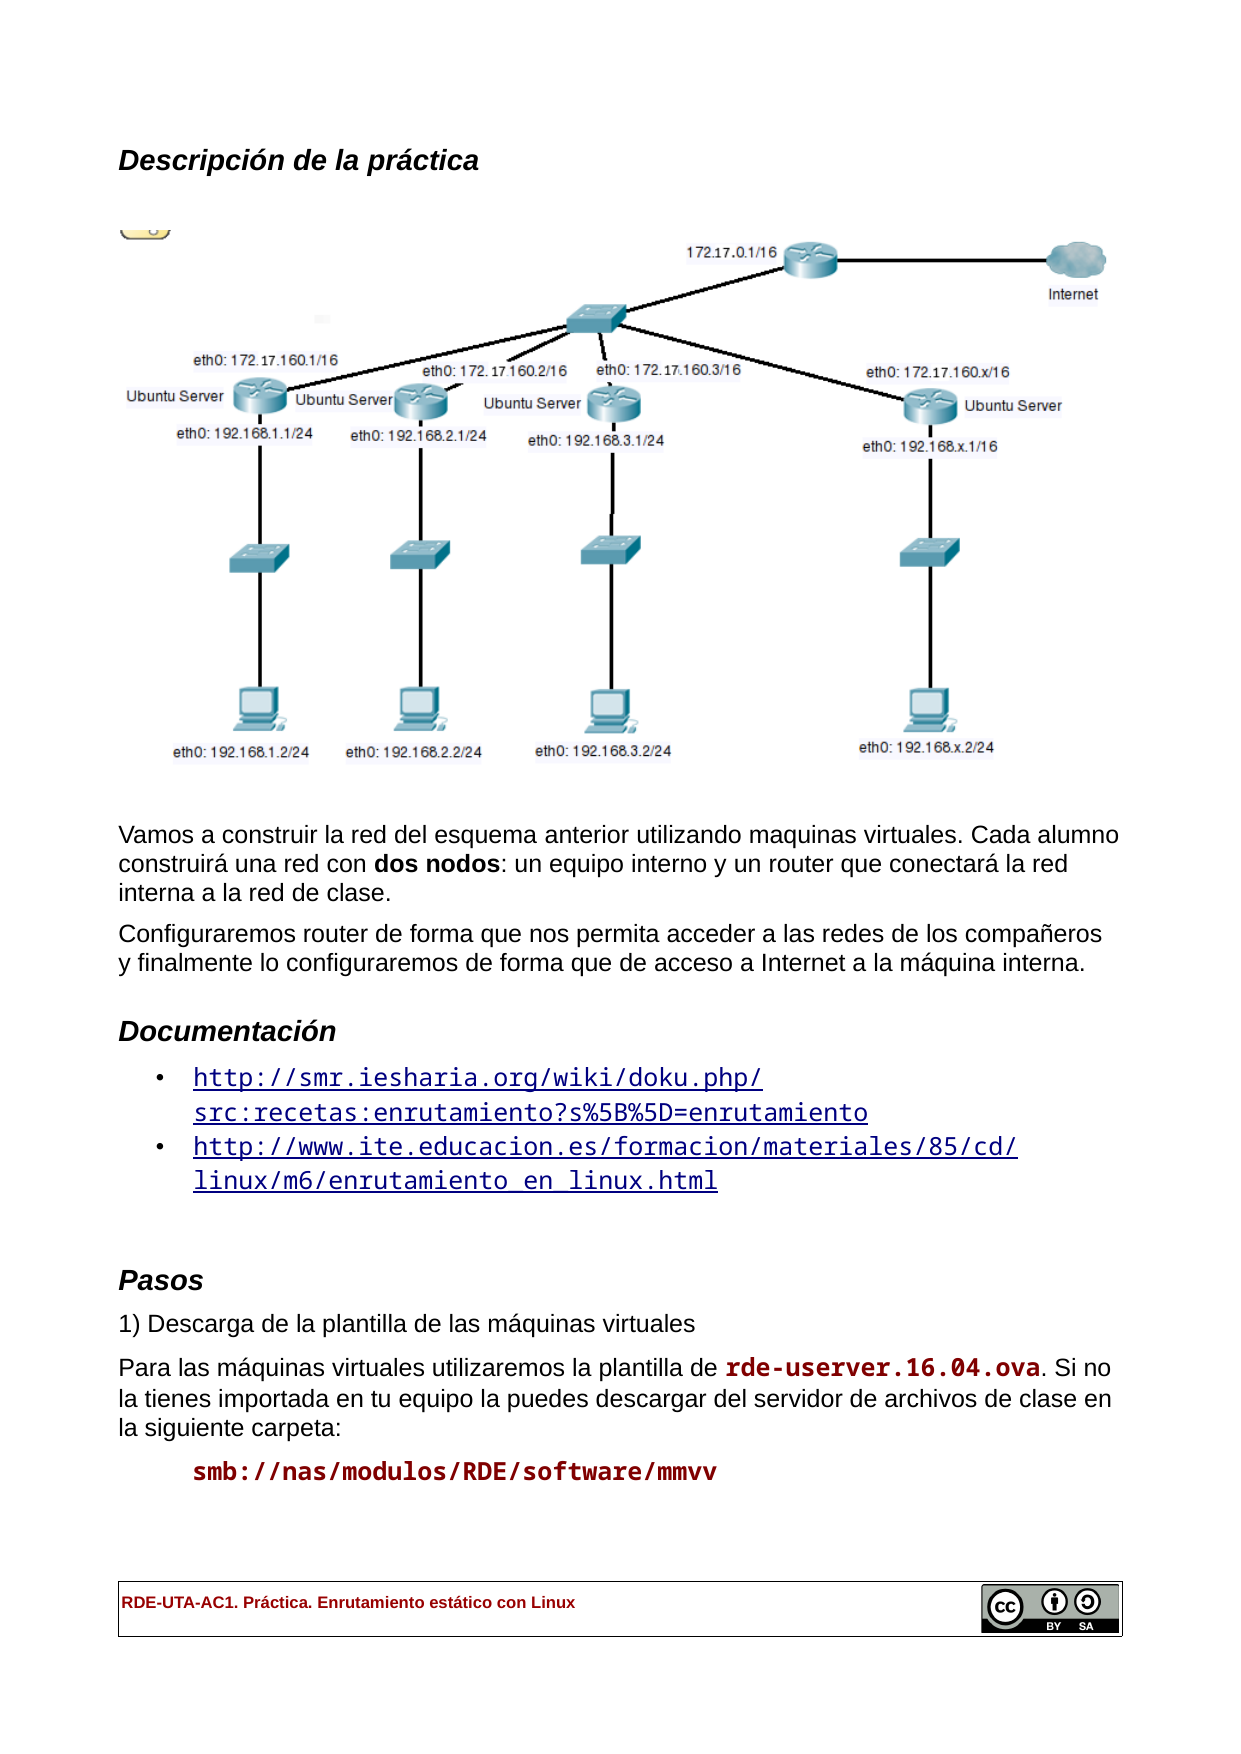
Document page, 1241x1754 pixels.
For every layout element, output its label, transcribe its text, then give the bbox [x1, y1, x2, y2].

text Para las máquinas virtuales utilizaremos la plantilla de rde-userver.16.04.ova. Si no la tienes importada en tu equipo la puedes descargar del servidor de archivos de clase en la siguiente carpeta: [118, 1350, 1122, 1441]
list http://www.ite.educacion.es/formacion/materiales/85/cd/linux/m6/enrutamiento_en_linux.html [156, 1128, 1122, 1196]
text smb://nas/modulos/RDE/software/mmvv [192, 1454, 1122, 1488]
text Configuraremos router de forma que nos permita acceder a las redes de los compañeros y finalmente lo configuraremos de forma que de acceso a Internet a la máquina interna. [118, 919, 1122, 977]
subtitle Descripción de la práctica [118, 143, 1122, 177]
list http://smr.iesharia.org/wiki/doku.php/src:recetas:enrutamiento?s%5B%5D=enrutamiento [156, 1060, 1122, 1128]
picture [118, 230, 1123, 779]
text Vamos a construir la red del esquema anterior utilizando maquinas virtuales. Cada alumno construirá una red con dos nodos: un equipo interno y un router que conectará la red interna a la red de clase. [118, 820, 1122, 907]
text 1) Descarga de la plantilla de las máquinas virtuales [118, 1309, 1122, 1337]
subtitle Documentación [118, 1014, 1122, 1048]
subtitle Pasos [118, 1263, 1122, 1296]
picture [981, 1584, 1119, 1633]
